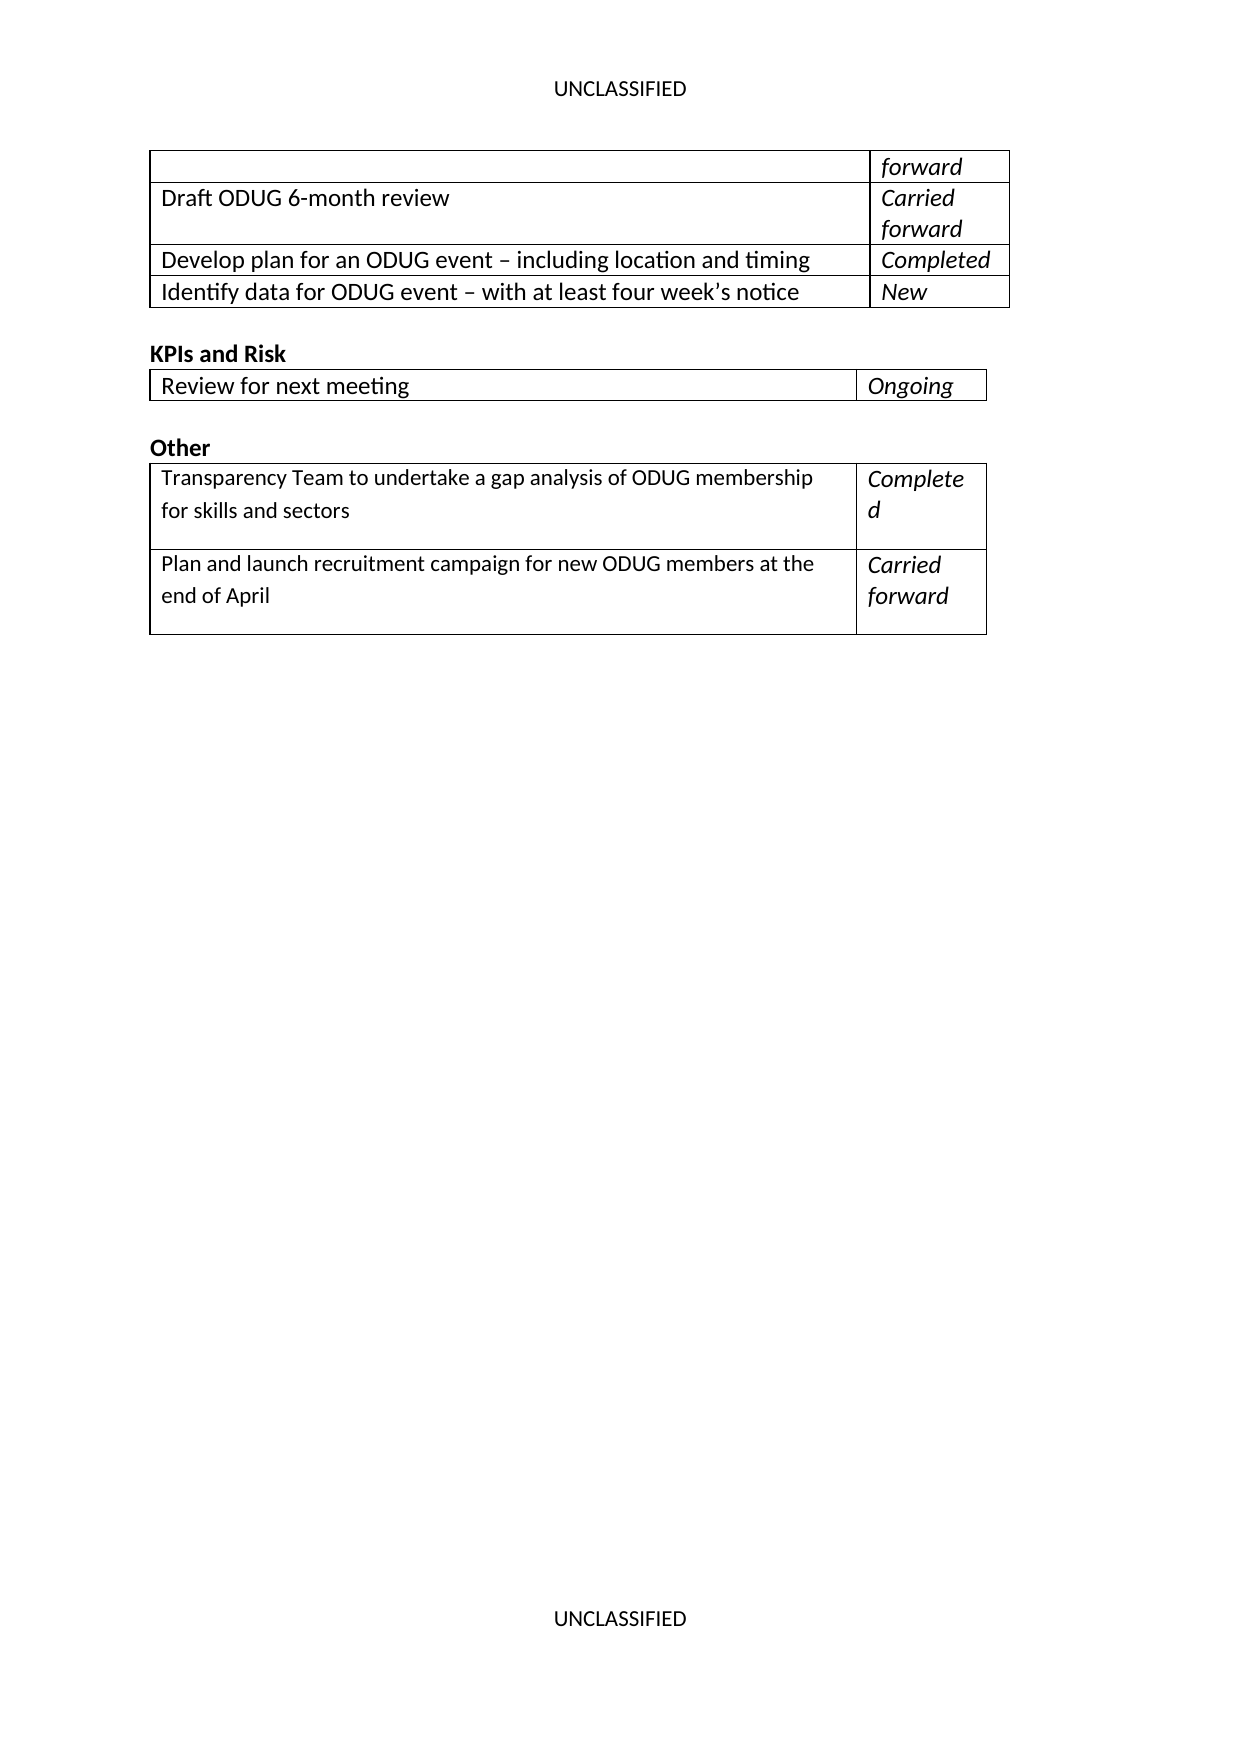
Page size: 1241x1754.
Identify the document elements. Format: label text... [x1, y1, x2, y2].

table_cell forward [871, 151, 1009, 182]
table_cell Draft ODUG 6-month review [151, 183, 869, 244]
table_cell [151, 151, 869, 182]
table_header Ongoing [857, 370, 986, 400]
table_cell New [871, 276, 1009, 307]
table_cell Carried forward [871, 183, 1009, 244]
table_header Review for next meeting [151, 370, 856, 400]
table_cell Completed [871, 245, 1009, 275]
text Other [150, 432, 1090, 462]
text KPIs and Risk [150, 338, 1090, 369]
table_cell Carried forward [857, 550, 986, 634]
table_cell Plan and launch recruitment campaign for new ODUG members at the end of April [151, 550, 856, 634]
table_header Transparency Team to undertake a gap analysis of ODUG membership for skills and sectors [151, 464, 856, 548]
table_cell Identify data for ODUG event – with at least four week’s notice [151, 276, 869, 307]
table_header Completed [857, 464, 986, 548]
table_cell Develop plan for an ODUG event – including location and timing [151, 245, 869, 275]
